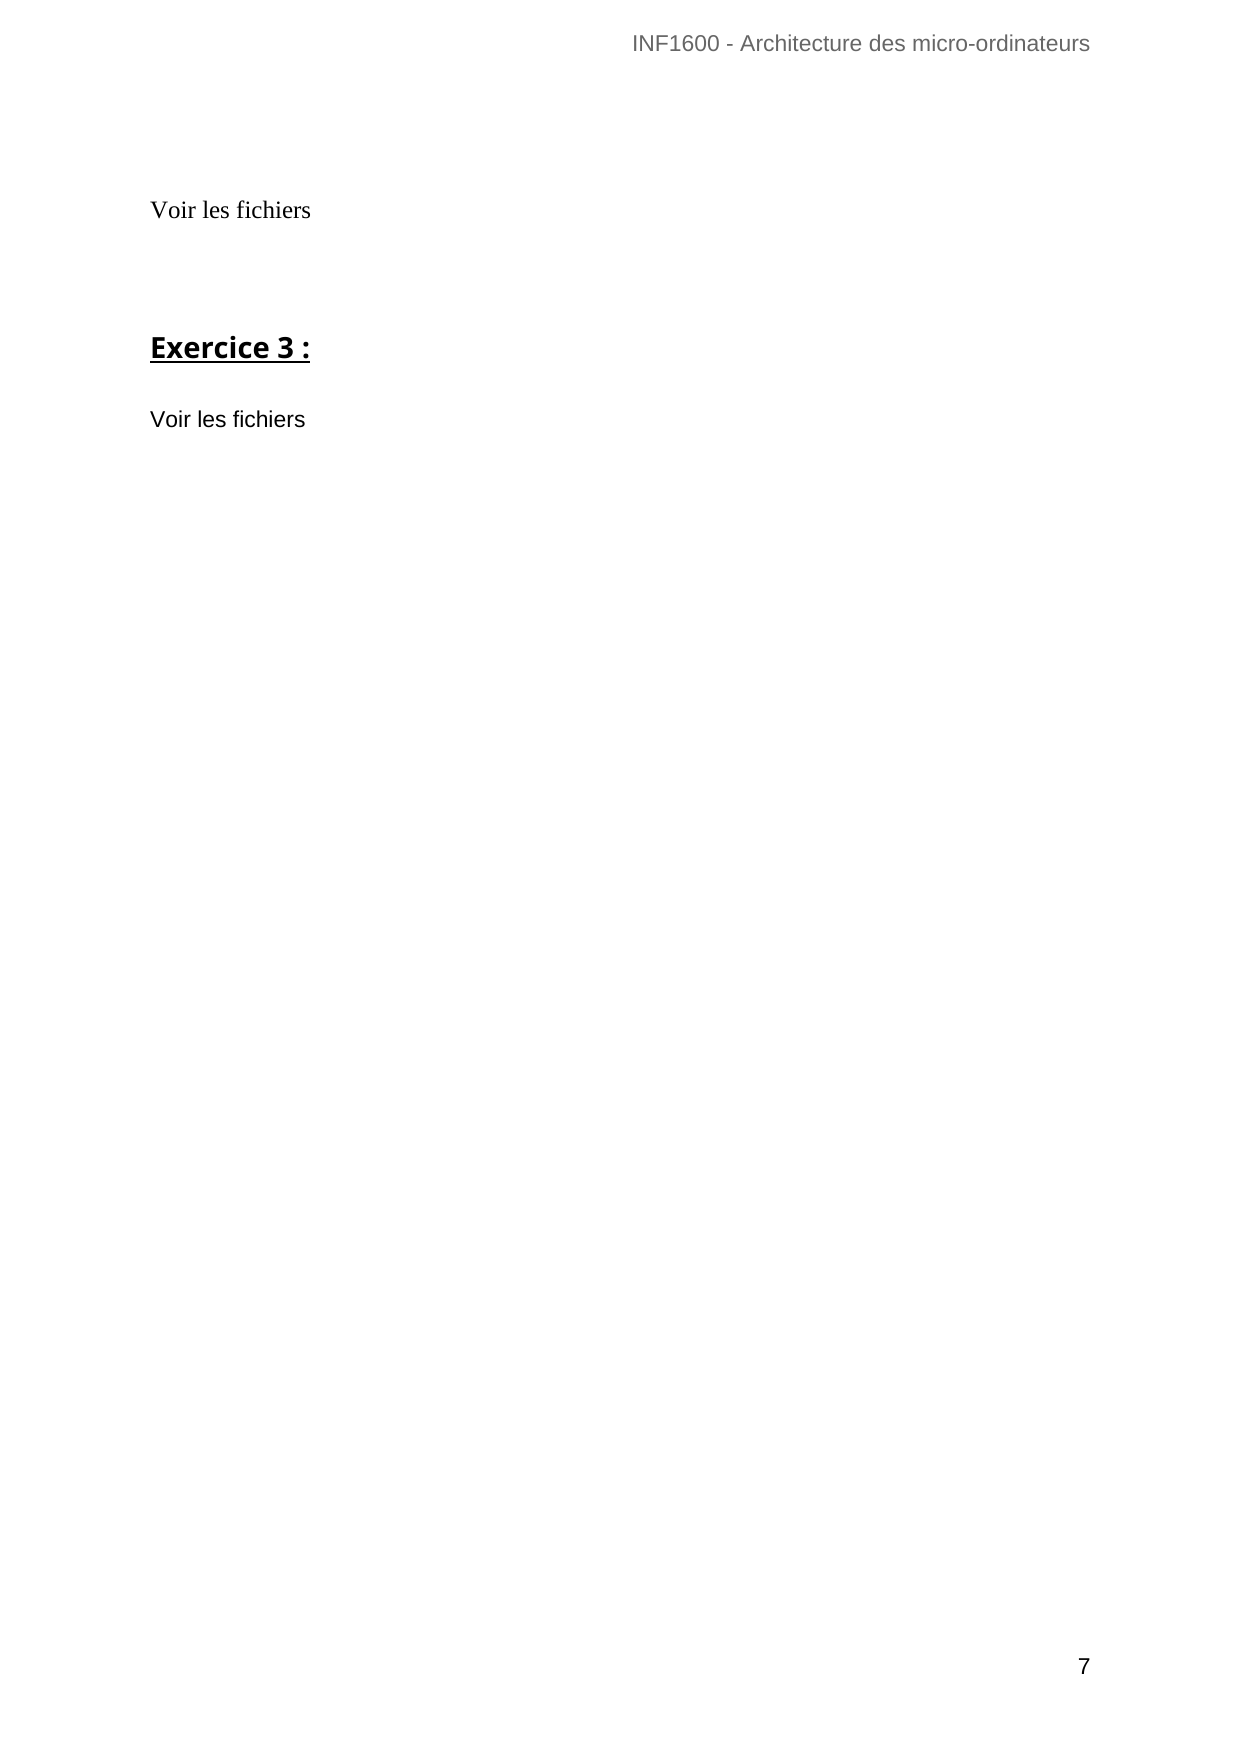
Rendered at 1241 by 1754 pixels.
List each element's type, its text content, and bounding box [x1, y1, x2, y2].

list Voir les fichiers [150, 406, 1090, 433]
text Exercice 3 : [150, 328, 1090, 367]
list Voir les fichiers [150, 196, 1090, 224]
